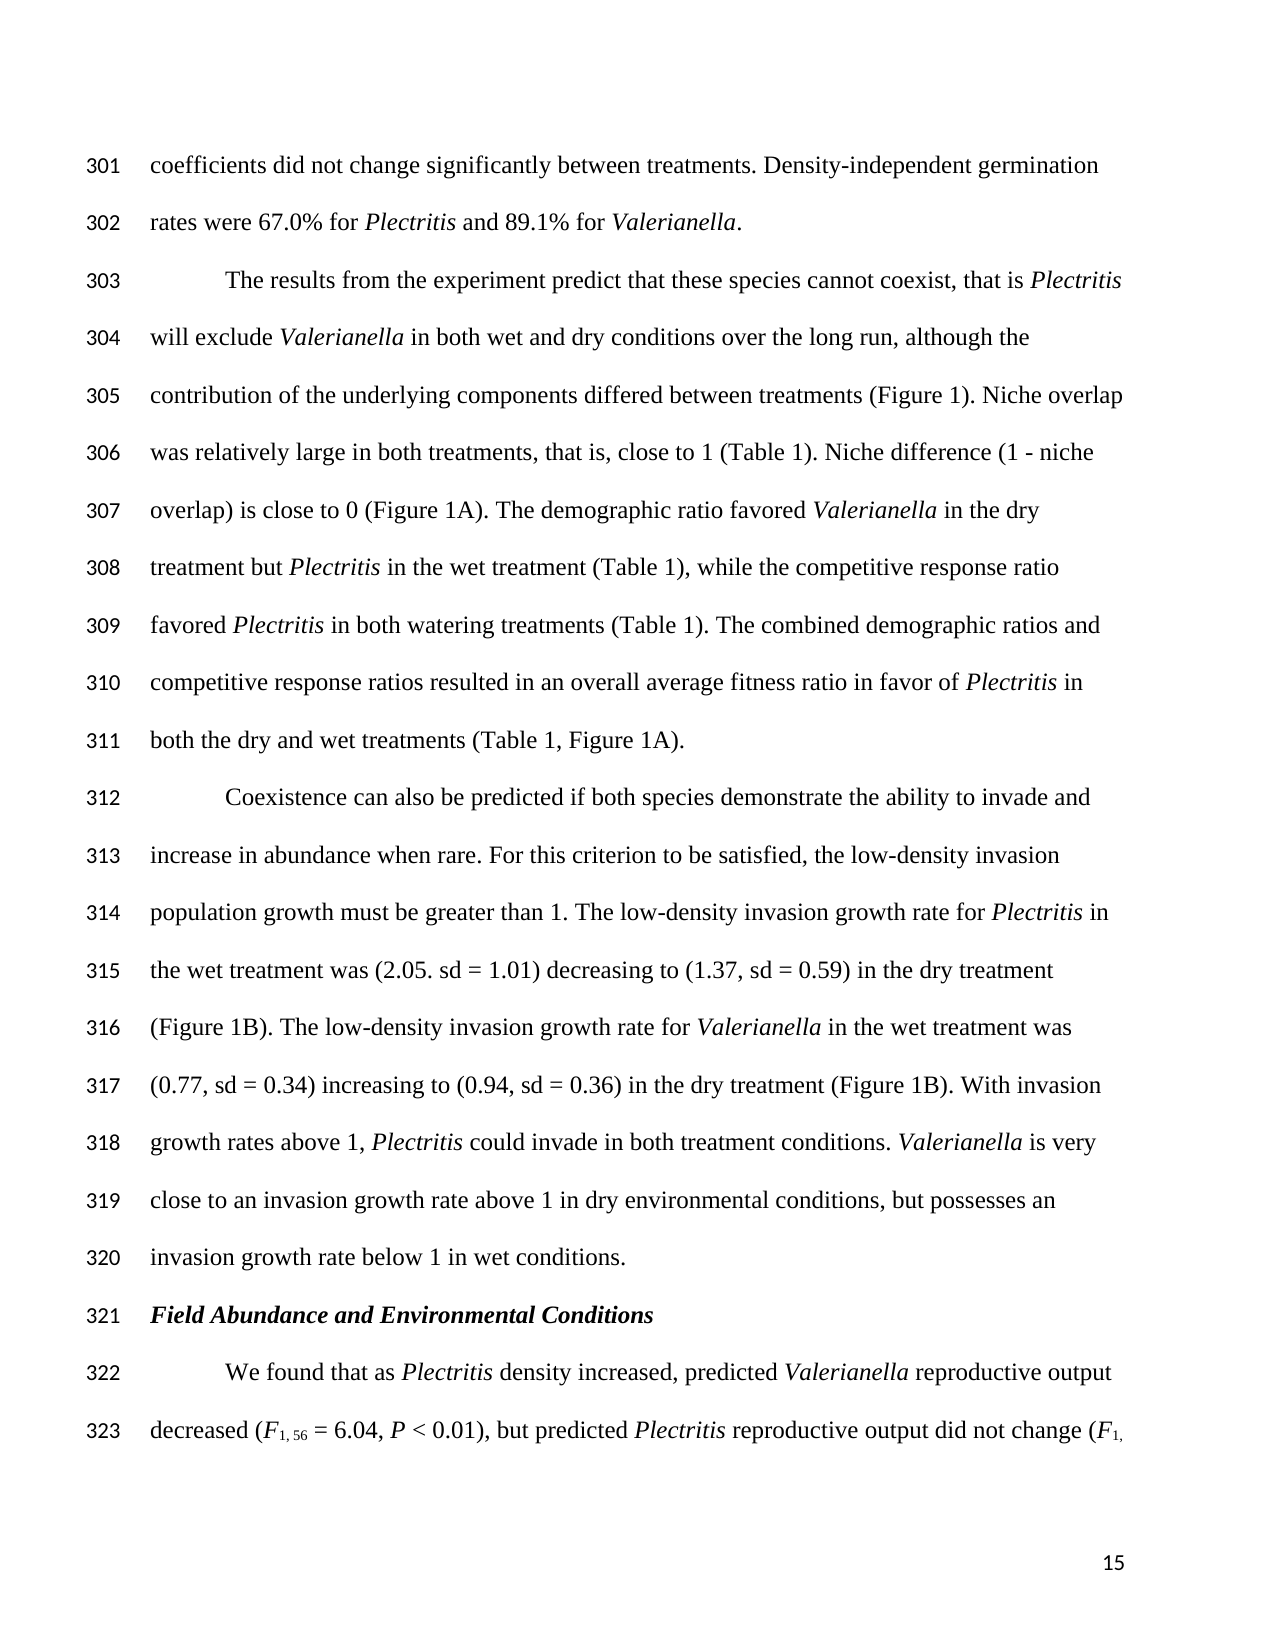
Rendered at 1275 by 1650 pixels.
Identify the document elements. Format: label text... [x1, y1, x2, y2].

text We found that as Plectritis density increased, predicted Valerianella reproductive output decreased (F1, 56 = 6.04, P < 0.01), but predicted Plectritis reproductive output did not change (F1, [150, 1357, 1125, 1444]
text Field Abundance and Environmental Conditions [150, 1300, 1125, 1329]
text coefficients did not change significantly between treatments. Density-independent germination rates were 67.0% for Plectritis and 89.1% for Valerianella. [150, 150, 1125, 236]
text The results from the experiment predict that these species cannot coexist, that is Plectritis will exclude Valerianella in both wet and dry conditions over the long run, although the contribution of the underlying components differed between treatments (Figure 1). Niche overlap was relatively large in both treatments, that is, close to 1 (Table 1). Niche difference (1 - niche overlap) is close to 0 (Figure 1A). The demographic ratio favored Valerianella in the dry treatment but Plectritis in the wet treatment (Table 1), while the competitive response ratio favored Plectritis in both watering treatments (Table 1). The combined demographic ratios and competitive response ratios resulted in an overall average fitness ratio in favor of Plectritis in both the dry and wet treatments (Table 1, Figure 1A). [150, 265, 1125, 754]
text Coexistence can also be predicted if both species demonstrate the ability to invade and increase in abundance when rare. For this criterion to be satisfied, the low-density invasion population growth must be greater than 1. The low-density invasion growth rate for Plectritis in the wet treatment was (2.05. sd = 1.01) decreasing to (1.37, sd = 0.59) in the dry treatment (Figure 1B). The low-density invasion growth rate for Valerianella in the wet treatment was (0.77, sd = 0.34) increasing to (0.94, sd = 0.36) in the dry treatment (Figure 1B). With invasion growth rates above 1, Plectritis could invade in both treatment conditions. Valerianella is very close to an invasion growth rate above 1 in dry environmental conditions, but possesses an invasion growth rate below 1 in wet conditions. [150, 782, 1125, 1271]
